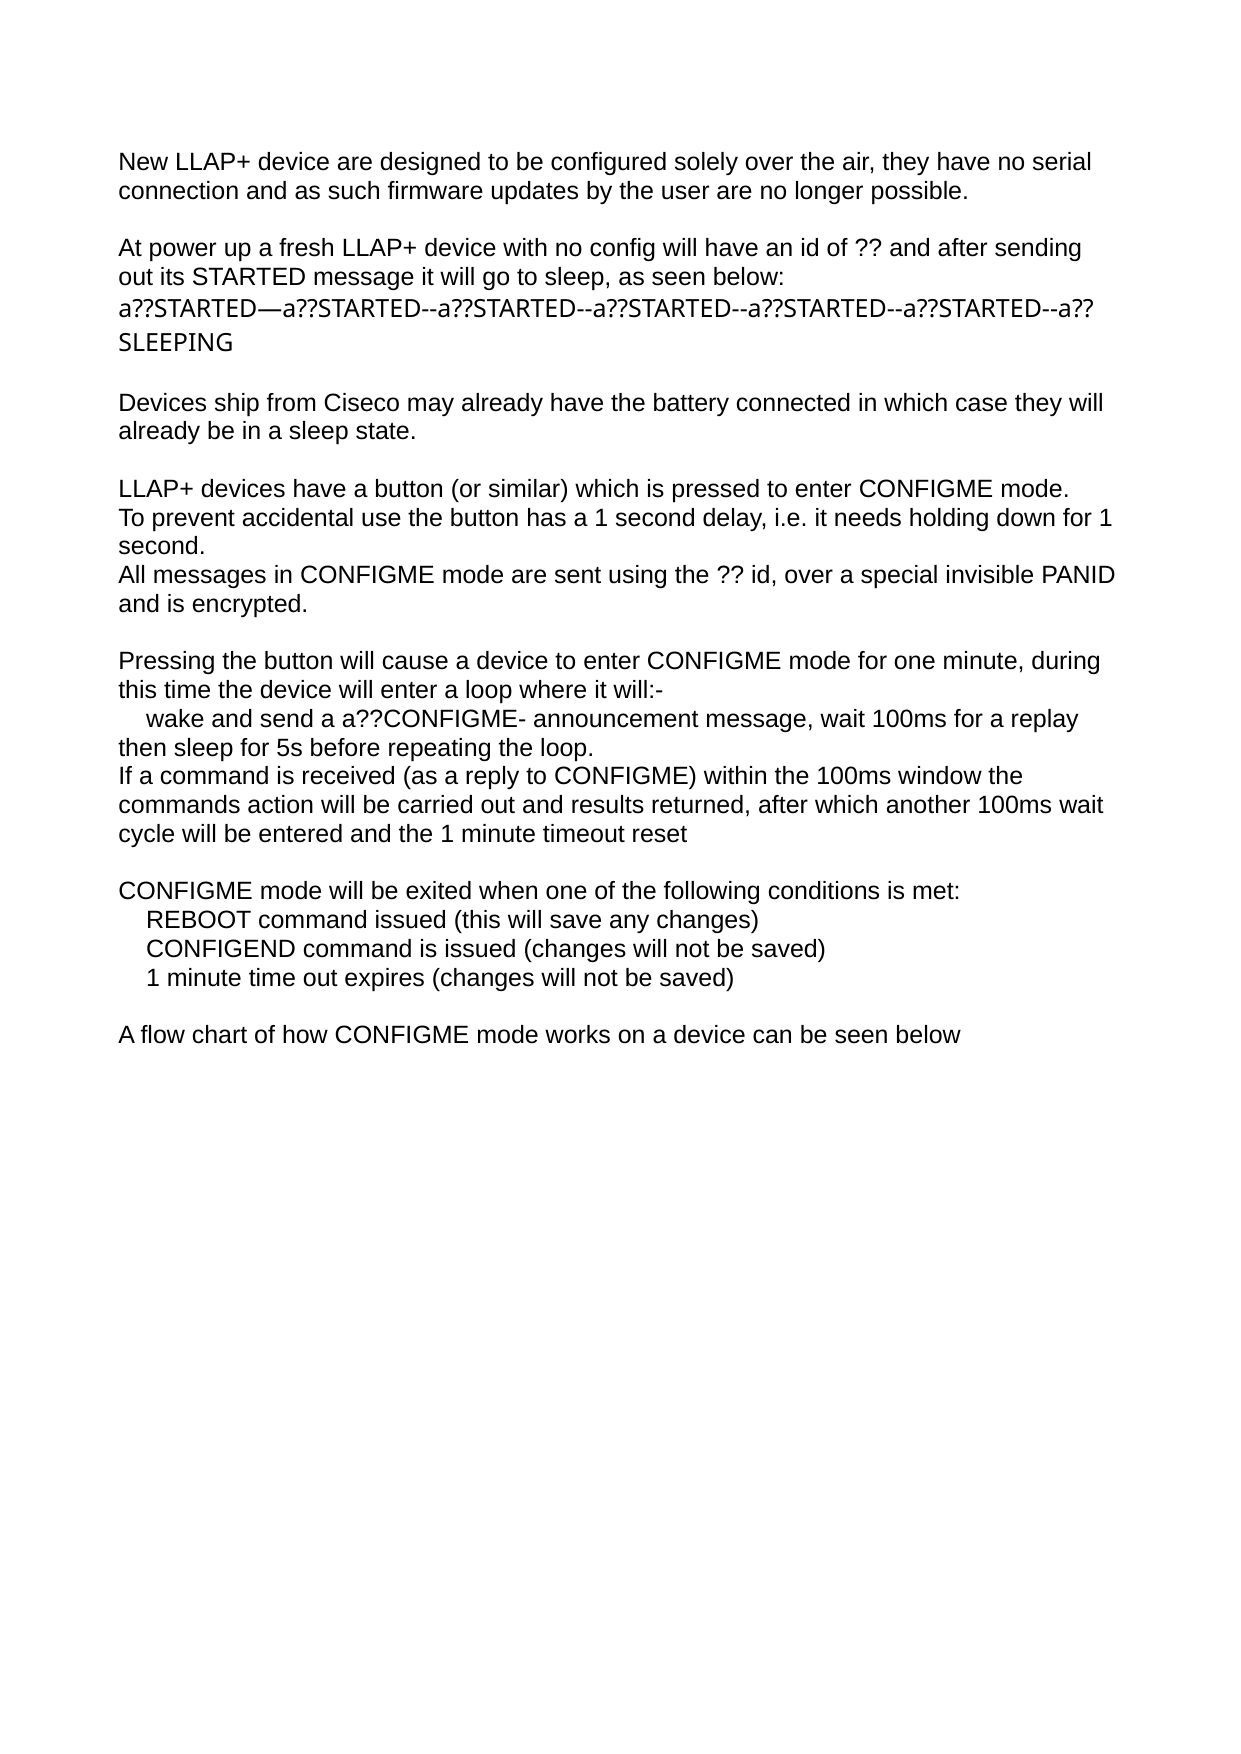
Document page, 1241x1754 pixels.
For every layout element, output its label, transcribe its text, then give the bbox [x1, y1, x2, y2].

text A flow chart of how CONFIGME mode works on a device can be seen below [118, 1020, 1122, 1049]
text All messages in CONFIGME mode are sent using the ?? id, over a special invisible PANID and is encrypted. [118, 560, 1122, 617]
text At power up a fresh LLAP+ device with no config will have an id of ?? and after sending out its STARTED message it will go to sleep, as seen below: [118, 233, 1122, 291]
text REBOOT command issued (this will save any changes) [118, 905, 1122, 934]
text LLAP+ devices have a button (or similar) which is pressed to enter CONFIGME mode. [118, 474, 1122, 502]
text Devices ship from Ciseco may already have the battery connected in which case they will already be in a sleep state. [118, 387, 1122, 445]
text To prevent accidental use the button has a 1 second delay, i.e. it needs holding down for 1 second. [118, 502, 1122, 560]
text Pressing the button will cause a device to enter CONFIGME mode for one minute, during this time the device will enter a loop where it will:- [118, 646, 1122, 704]
text wake and send a a??CONFIGME- announcement message, wait 100ms for a replay then sleep for 5s before repeating the loop. [118, 704, 1122, 761]
text CONFIGME mode will be exited when one of the following conditions is met: [118, 876, 1122, 905]
text 1 minute time out expires (changes will not be saved) [118, 962, 1122, 991]
text New LLAP+ device are designed to be configured solely over the air, they have no serial connection and as such firmware updates by the user are no longer possible. [118, 147, 1122, 204]
text If a command is received (as a reply to CONFIGME) within the 100ms window the commands action will be carried out and results returned, after which another 100ms wait cycle will be entered and the 1 minute timeout reset [118, 761, 1122, 847]
text CONFIGEND command is issued (changes will not be saved) [118, 934, 1122, 962]
text a??STARTED—a??STARTED--a??STARTED--a??STARTED--a??STARTED--a??STARTED--a??SLEEPING [118, 291, 1122, 359]
